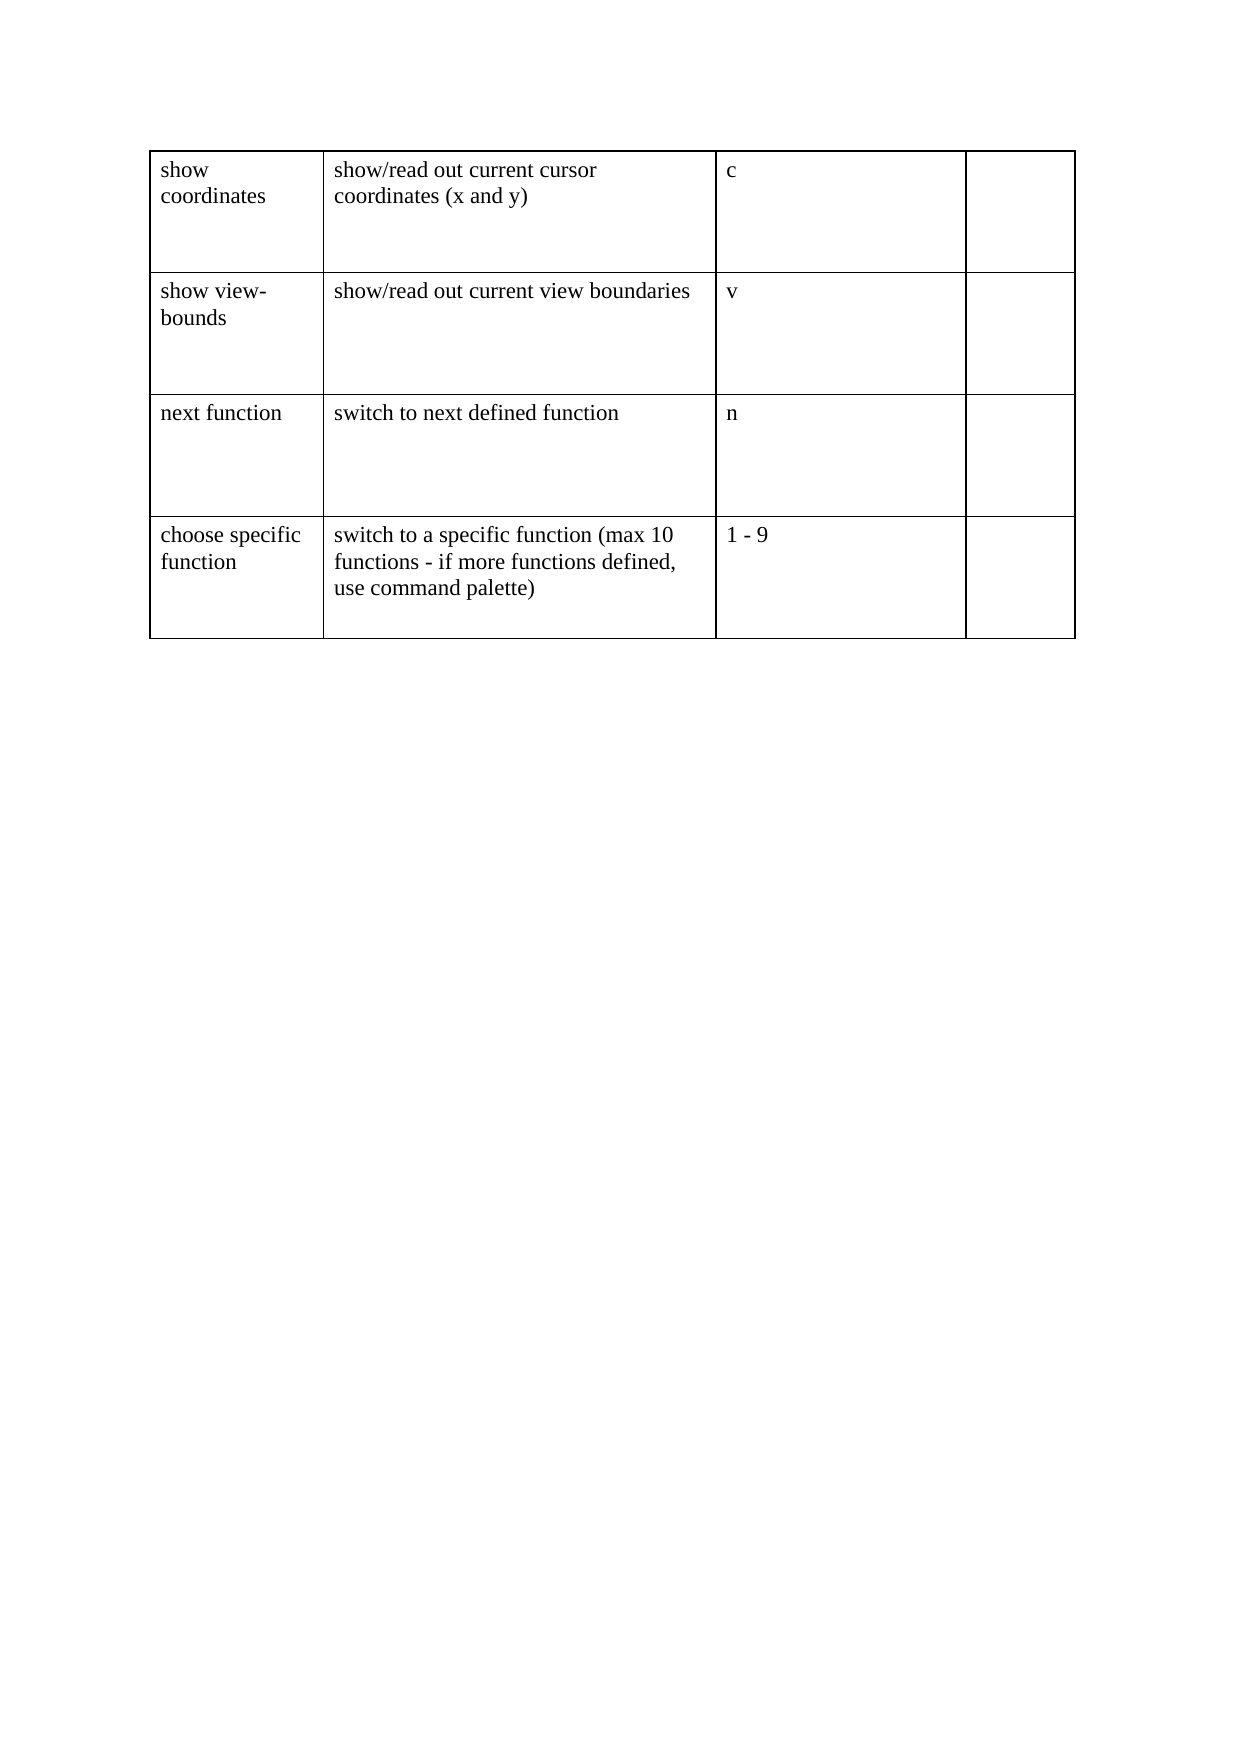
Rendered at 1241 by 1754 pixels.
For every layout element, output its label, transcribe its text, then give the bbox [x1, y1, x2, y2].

table_cell [967, 517, 1074, 637]
table_cell show coordinates [151, 152, 323, 272]
table_cell [967, 152, 1074, 272]
table_cell [967, 395, 1074, 516]
table_cell show view-bounds [151, 273, 323, 394]
table_cell show/read out current cursor coordinates (x and y) [324, 152, 715, 272]
table_cell v [717, 273, 965, 394]
table_cell choose specific function [151, 517, 323, 637]
table_cell switch to next defined function [324, 395, 715, 516]
table_cell show/read out current view boundaries [324, 273, 715, 394]
table_cell 1 - 9 [717, 517, 965, 637]
table_cell switch to a specific function (max 10 functions - if more functions defined, use command palette) [324, 517, 715, 637]
table_cell [967, 273, 1074, 394]
table_cell n [717, 395, 965, 516]
table_cell next function [151, 395, 323, 516]
table_cell c [717, 152, 965, 272]
